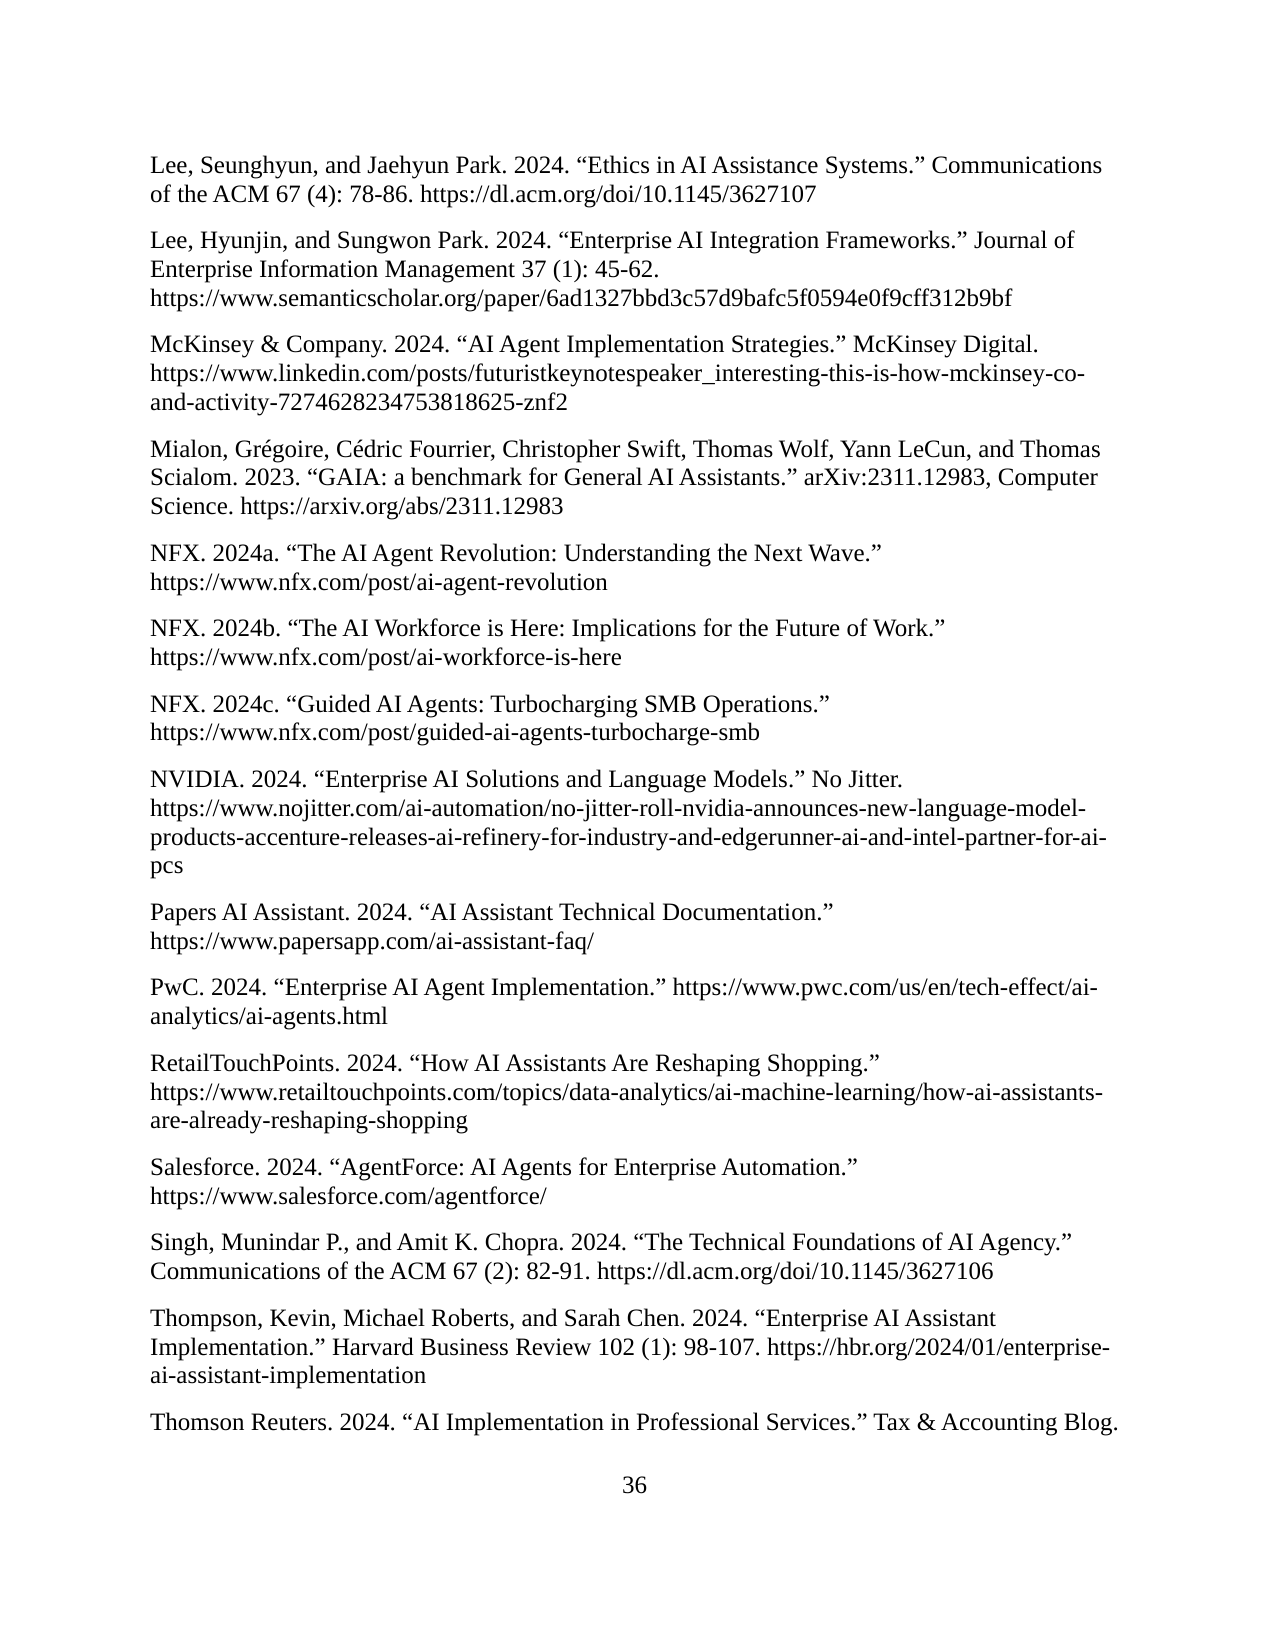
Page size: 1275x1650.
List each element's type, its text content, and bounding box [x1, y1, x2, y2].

text Thomson Reuters. 2024. “AI Implementation in Professional Services.” Tax & Accounting Blog. [150, 1407, 1125, 1436]
text Thompson, Kevin, Michael Roberts, and Sarah Chen. 2024. “Enterprise AI Assistant Implementation.” Harvard Business Review 102 (1): 98-107. https://hbr.org/2024/01/enterprise-ai-assistant-implementation [150, 1303, 1125, 1389]
text Papers AI Assistant. 2024. “AI Assistant Technical Documentation.” https://www.papersapp.com/ai-assistant-faq/ [150, 897, 1125, 954]
text PwC. 2024. “Enterprise AI Agent Implementation.” https://www.pwc.com/us/en/tech-effect/ai-analytics/ai-agents.html [150, 972, 1125, 1030]
text Singh, Munindar P., and Amit K. Chopra. 2024. “The Technical Foundations of AI Agency.” Communications of the ACM 67 (2): 82-91. https://dl.acm.org/doi/10.1145/3627106 [150, 1227, 1125, 1285]
text NFX. 2024a. “The AI Agent Revolution: Understanding the Next Wave.” https://www.nfx.com/post/ai-agent-revolution [150, 538, 1125, 595]
text Mialon, Grégoire, Cédric Fourrier, Christopher Swift, Thomas Wolf, Yann LeCun, and Thomas Scialom. 2023. “GAIA: a benchmark for General AI Assistants.” arXiv:2311.12983, Computer Science. https://arxiv.org/abs/2311.12983 [150, 434, 1125, 520]
text NVIDIA. 2024. “Enterprise AI Solutions and Language Models.” No Jitter. https://www.nojitter.com/ai-automation/no-jitter-roll-nvidia-announces-new-language-model-products-accenture-releases-ai-refinery-for-industry-and-edgerunner-ai-and-intel-partner-for-ai-pcs [150, 764, 1125, 879]
text Salesforce. 2024. “AgentForce: AI Agents for Enterprise Automation.” https://www.salesforce.com/agentforce/ [150, 1152, 1125, 1209]
text Lee, Seunghyun, and Jaehyun Park. 2024. “Ethics in AI Assistance Systems.” Communications of the ACM 67 (4): 78-86. https://dl.acm.org/doi/10.1145/3627107 [150, 150, 1125, 207]
text NFX. 2024c. “Guided AI Agents: Turbocharging SMB Operations.” https://www.nfx.com/post/guided-ai-agents-turbocharge-smb [150, 689, 1125, 746]
text Lee, Hyunjin, and Sungwon Park. 2024. “Enterprise AI Integration Frameworks.” Journal of Enterprise Information Management 37 (1): 45-62. https://www.semanticscholar.org/paper/6ad1327bbd3c57d9bafc5f0594e0f9cff312b9bf [150, 225, 1125, 312]
text RetailTouchPoints. 2024. “How AI Assistants Are Reshaping Shopping.” https://www.retailtouchpoints.com/topics/data-analytics/ai-machine-learning/how-ai-assistants-are-already-reshaping-shopping [150, 1048, 1125, 1134]
text NFX. 2024b. “The AI Workforce is Here: Implications for the Future of Work.” https://www.nfx.com/post/ai-workforce-is-here [150, 613, 1125, 671]
text McKinsey & Company. 2024. “AI Agent Implementation Strategies.” McKinsey Digital. https://www.linkedin.com/posts/futuristkeynotespeaker_interesting-this-is-how-mckinsey-co-and-activity-7274628234753818625-znf2 [150, 329, 1125, 416]
